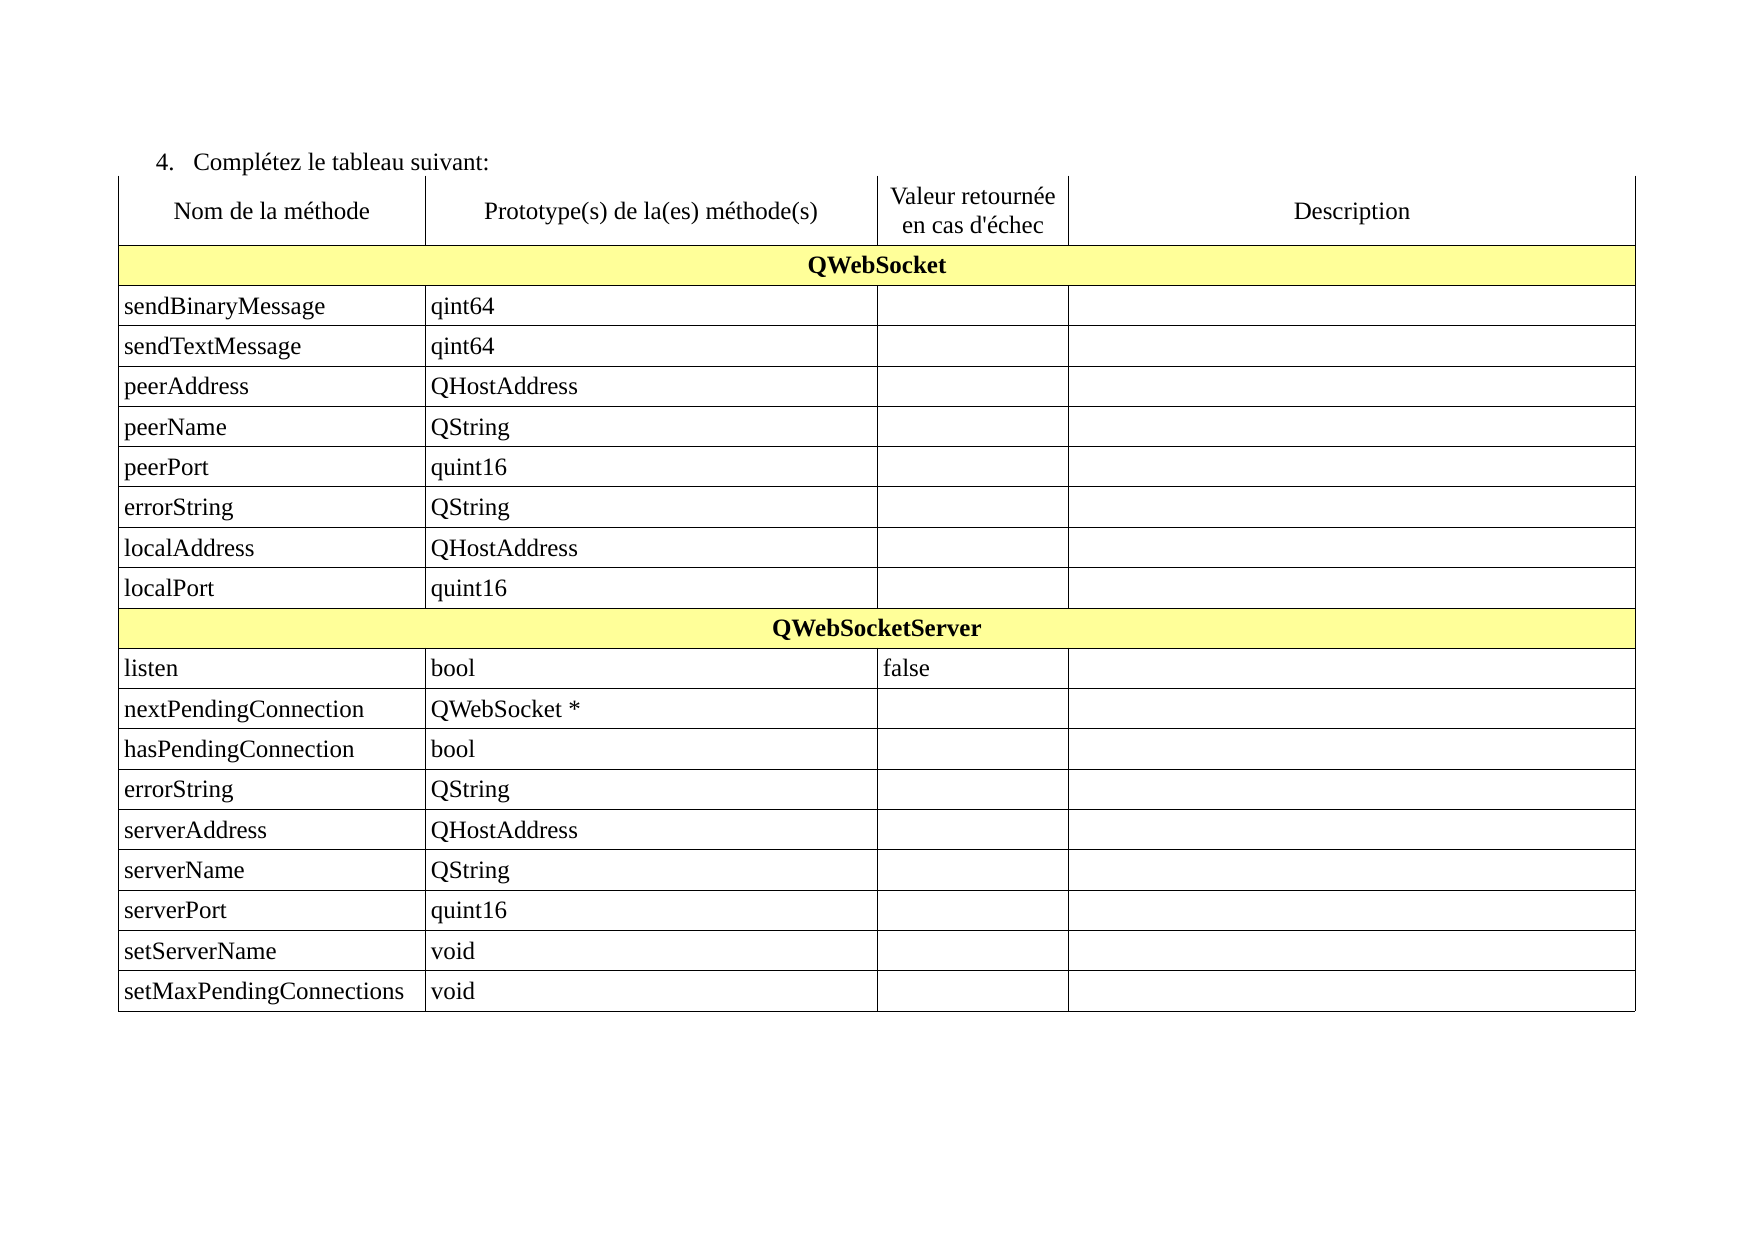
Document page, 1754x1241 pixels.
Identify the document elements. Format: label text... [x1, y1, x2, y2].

table_cell [1069, 649, 1635, 688]
table_cell peerPort [119, 447, 425, 486]
list Complétez le tableau suivant: [156, 147, 1636, 176]
table_cell quint16 [426, 447, 877, 486]
table_cell [878, 729, 1068, 769]
table_cell [878, 528, 1068, 567]
table_cell QString [426, 487, 877, 527]
table_cell [878, 326, 1068, 366]
table_cell QWebSocket [119, 246, 1635, 285]
table_header Nom de la méthode [119, 176, 425, 244]
table_cell [1069, 931, 1635, 970]
table_cell [878, 971, 1068, 1011]
table_cell QWebSocket * [426, 689, 877, 728]
table_cell [878, 447, 1068, 486]
table_cell [1069, 971, 1635, 1011]
table_cell [1069, 367, 1635, 406]
table_cell [878, 487, 1068, 527]
table_cell nextPendingConnection [119, 689, 425, 728]
table_cell listen [119, 649, 425, 688]
table_cell [878, 407, 1068, 446]
table_cell QWebSocketServer [119, 609, 1635, 648]
table_cell peerAddress [119, 367, 425, 406]
table_cell serverAddress [119, 810, 425, 849]
table_cell [1069, 729, 1635, 769]
table_cell QString [426, 407, 877, 446]
table_cell serverName [119, 850, 425, 889]
table_cell [878, 689, 1068, 728]
table_cell [878, 810, 1068, 849]
table_cell QHostAddress [426, 810, 877, 849]
table_cell qint64 [426, 326, 877, 366]
table_cell [1069, 326, 1635, 366]
table_cell [1069, 850, 1635, 889]
table_cell [1069, 407, 1635, 446]
table_cell bool [426, 649, 877, 688]
table_cell [1069, 770, 1635, 809]
table_cell QString [426, 770, 877, 809]
table_cell bool [426, 729, 877, 769]
table_cell [878, 286, 1068, 325]
table_cell sendTextMessage [119, 326, 425, 366]
table_cell [878, 568, 1068, 607]
table_cell [1069, 487, 1635, 527]
table_cell quint16 [426, 568, 877, 607]
table_cell [878, 770, 1068, 809]
table_header Valeur retournée en cas d'échec [878, 176, 1068, 244]
table_cell serverPort [119, 891, 425, 930]
table_cell localAddress [119, 528, 425, 567]
table_cell setMaxPendingConnections [119, 971, 425, 1011]
table_cell qint64 [426, 286, 877, 325]
table_cell [878, 367, 1068, 406]
table_cell void [426, 931, 877, 970]
table_cell setServerName [119, 931, 425, 970]
table_cell [1069, 286, 1635, 325]
table_cell [1069, 528, 1635, 567]
table_cell [878, 850, 1068, 889]
table_cell [1069, 568, 1635, 607]
table_header Prototype(s) de la(es) méthode(s) [426, 176, 877, 244]
table_cell hasPendingConnection [119, 729, 425, 769]
table_header Description [1069, 176, 1635, 244]
table_cell [878, 931, 1068, 970]
table_cell false [878, 649, 1068, 688]
table_cell [878, 891, 1068, 930]
table_cell quint16 [426, 891, 877, 930]
table_cell errorString [119, 487, 425, 527]
table_cell [1069, 447, 1635, 486]
table_cell errorString [119, 770, 425, 809]
table_cell void [426, 971, 877, 1011]
table_cell peerName [119, 407, 425, 446]
table_cell [1069, 891, 1635, 930]
table_cell sendBinaryMessage [119, 286, 425, 325]
table_cell localPort [119, 568, 425, 607]
table_cell [1069, 689, 1635, 728]
table_cell [1069, 810, 1635, 849]
table_cell QHostAddress [426, 367, 877, 406]
table_cell QHostAddress [426, 528, 877, 567]
table_cell QString [426, 850, 877, 889]
